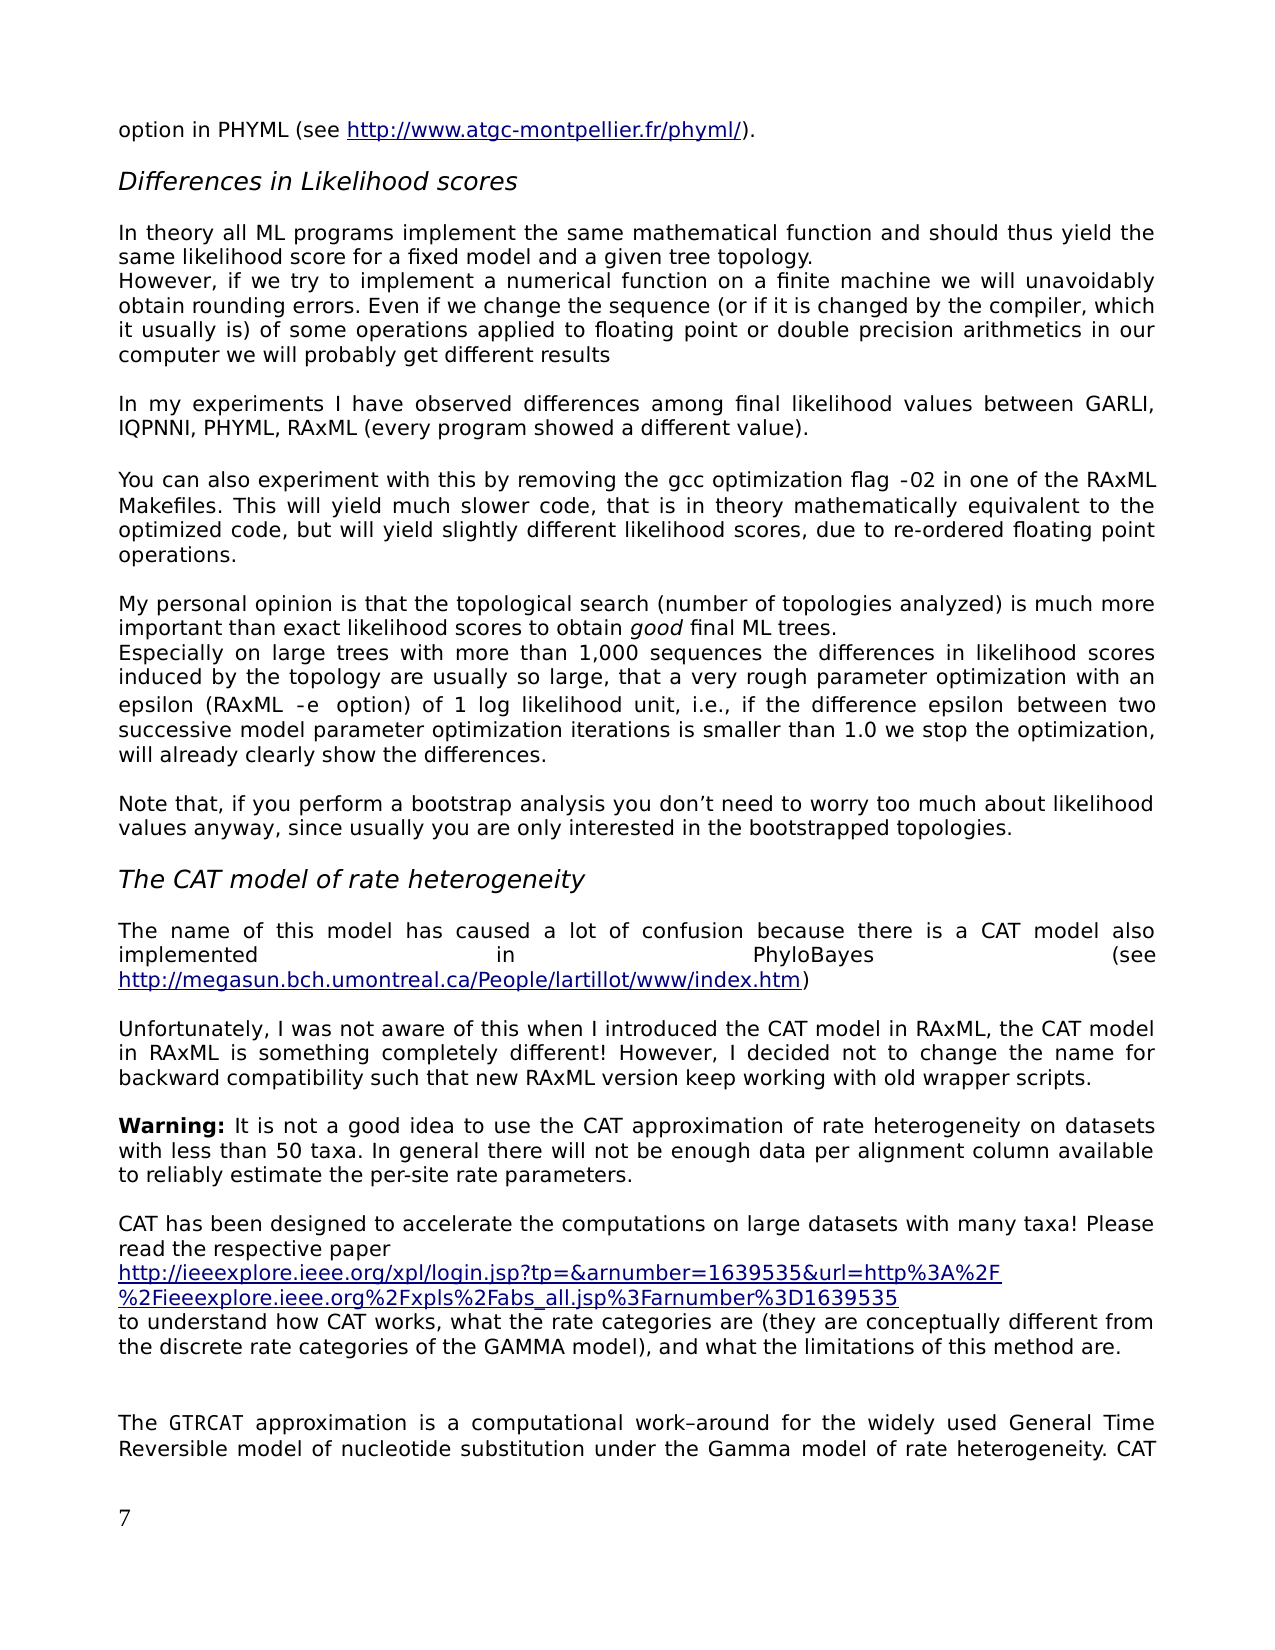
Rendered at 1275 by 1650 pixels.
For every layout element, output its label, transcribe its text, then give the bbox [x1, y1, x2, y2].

text My personal opinion is that the topological search (number of topologies analyzed) is much more important than exact likelihood scores to obtain good final ML trees. [118, 592, 1157, 641]
text Especially on large trees with more than 1,000 sequences the differences in likelihood scores induced by the topology are usually so large, that a very rough parameter optimization with an epsilon (RAxML -e option) of 1 log likelihood unit, i.e., if the difference epsilon between two successive model parameter optimization iterations is smaller than 1.0 we stop the optimization, will already clearly show the differences. [118, 641, 1157, 767]
text You can also experiment with this by removing the gcc optimization flag -O2 in one of the RAxML Makefiles. This will yield much slower code, that is in theory mathematically equivalent to the optimized code, but will yield slightly different likelihood scores, due to re-ordered floating point operations. [118, 465, 1157, 567]
text The name of this model has caused a lot of confusion because there is a CAT model also implemented in PhyloBayes (see http://megasun.bch.umontreal.ca/People/lartillot/www/index.htm) [118, 918, 1157, 992]
text option in PHYML (see http://www.atgc-montpellier.fr/phyml/). [118, 118, 1157, 143]
text However, if we try to implement a numerical function on a finite machine we will unavoidably obtain rounding errors. Even if we change the sequence (or if it is changed by the compiler, which it usually is) of some operations applied to floating point or double precision arithmetics in our computer we will probably get different results [118, 269, 1157, 367]
text Warning: It is not a good idea to use the CAT approximation of rate heterogeneity on datasets with less than 50 taxa. In general there will not be enough data per alignment column available to reliably estimate the per-site rate parameters. [118, 1114, 1157, 1188]
text CAT has been designed to accelerate the computations on large datasets with many taxa! Please read the respective paper [118, 1212, 1157, 1261]
text The GTRCAT approximation is a computational work–around for the widely used General Time Reversible model of nucleotide substitution under the Gamma model of rate heterogeneity. CAT [118, 1408, 1157, 1461]
text The CAT model of rate heterogeneity [118, 865, 1157, 894]
text to understand how CAT works, what the rate categories are (they are conceptually different from the discrete rate categories of the GAMMA model), and what the limitations of this method are. [118, 1310, 1157, 1359]
text http://ieeexplore.ieee.org/xpl/login.jsp?tp=&arnumber=1639535&url=http%3A%2F%2Fieeexplore.ieee.org%2Fxpls%2Fabs_all.jsp%3Farnumber%3D1639535 [118, 1261, 1157, 1310]
text In my experiments I have observed differences among final likelihood values between GARLI, IQPNNI, PHYML, RAxML (every program showed a different value). [118, 392, 1157, 441]
text Differences in Likelihood scores [118, 167, 1157, 196]
text Note that, if you perform a bootstrap analysis you don’t need to worry too much about likelihood values anyway, since usually you are only interested in the bootstrapped topologies. [118, 792, 1157, 841]
text Unfortunately, I was not aware of this when I introduced the CAT model in RAxML, the CAT model in RAxML is something completely different! However, I decided not to change the name for backward compatibility such that new RAxML version keep working with old wrapper scripts. [118, 1016, 1157, 1090]
text In theory all ML programs implement the same mathematical function and should thus yield the same likelihood score for a fixed model and a given tree topology. [118, 221, 1157, 269]
